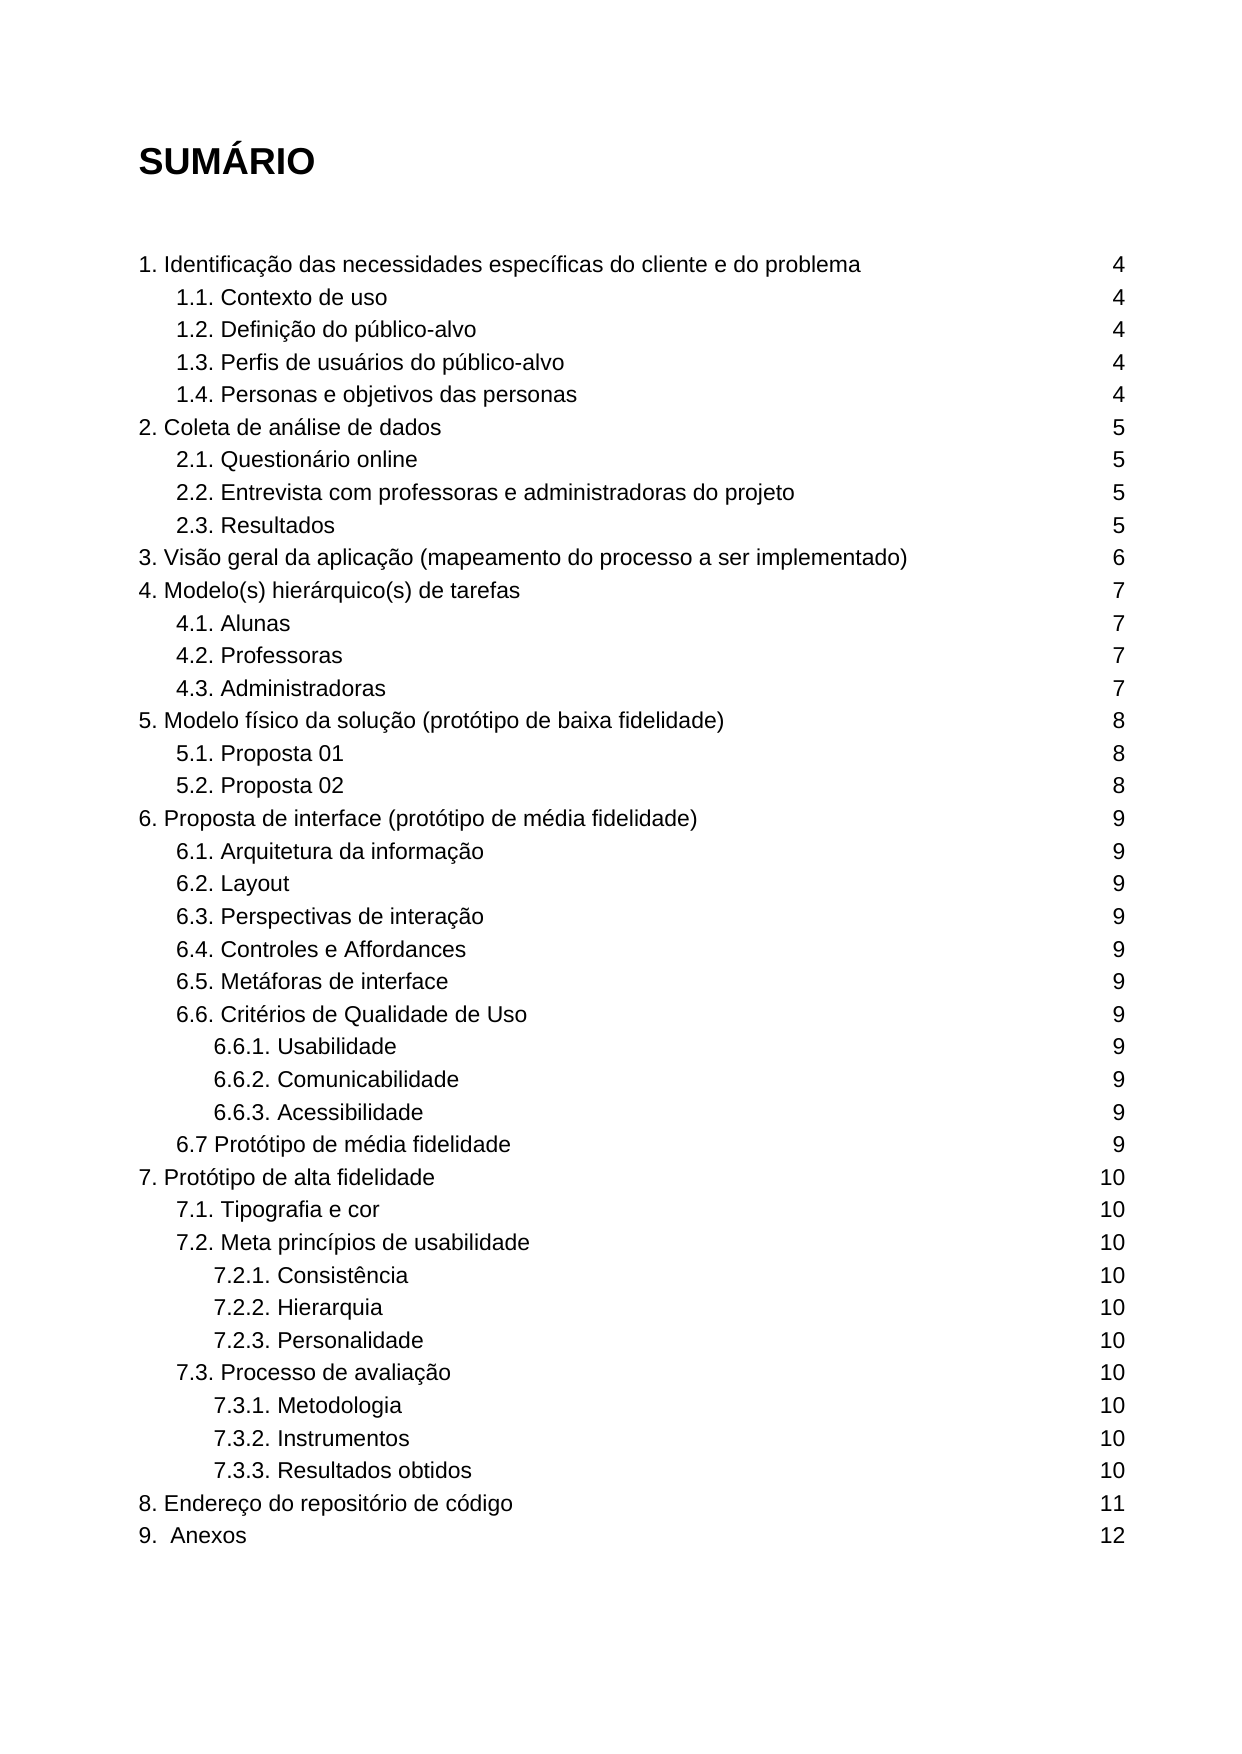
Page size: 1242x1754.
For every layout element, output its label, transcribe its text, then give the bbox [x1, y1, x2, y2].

text 4. Modelo(s) hierárquico(s) de tarefas 7 [138, 577, 1125, 603]
text 7.3.2. Instrumentos 10 [213, 1424, 1125, 1451]
text 1. Identificação das necessidades específicas do cliente e do problema 4 [138, 251, 1125, 277]
text 6.7 Protótipo de média fidelidade 9 [176, 1131, 1125, 1157]
text 7.3.3. Resultados obtidos 10 [213, 1457, 1125, 1483]
text 7.2. Meta princípios de usabilidade 10 [176, 1229, 1125, 1255]
text 6.6. Critérios de Qualidade de Uso 9 [176, 1001, 1125, 1027]
text 7. Protótipo de alta fidelidade 10 [138, 1164, 1125, 1190]
text 2.2. Entrevista com professoras e administradoras do projeto 5 [176, 479, 1125, 505]
text 1.3. Perfis de usuários do público-alvo 4 [176, 349, 1125, 375]
text 6.4. Controles e Affordances 9 [176, 936, 1125, 962]
text 6.2. Layout 9 [176, 870, 1125, 897]
text 4.3. Administradoras 7 [176, 675, 1125, 701]
text 8. Endereço do repositório de código 11 [138, 1490, 1125, 1516]
text 7.2.2. Hierarquia 10 [213, 1294, 1125, 1321]
text 7.2.3. Personalidade 10 [213, 1327, 1125, 1353]
text 6. Proposta de interface (protótipo de média fidelidade) 9 [138, 805, 1125, 831]
text 6.3. Perspectivas de interação 9 [176, 903, 1125, 929]
text 7.3. Processo de avaliação 10 [176, 1359, 1125, 1386]
text 6.1. Arquitetura da informação 9 [176, 838, 1125, 864]
text 6.6.2. Comunicabilidade 9 [213, 1066, 1125, 1092]
text 9. Anexos 12 [138, 1522, 1125, 1549]
text 5. Modelo físico da solução (protótipo de baixa fidelidade) 8 [138, 707, 1125, 734]
text 7.1. Tipografia e cor 10 [176, 1196, 1125, 1223]
text 6.5. Metáforas de interface 9 [176, 968, 1125, 994]
text 2. Coleta de análise de dados 5 [138, 414, 1125, 440]
text 4.2. Professoras 7 [176, 642, 1125, 668]
text 6.6.3. Acessibilidade 9 [213, 1098, 1125, 1125]
text 1.4. Personas e objetivos das personas 4 [176, 381, 1125, 408]
text 1.1. Contexto de uso 4 [176, 283, 1125, 310]
text 6.6.1. Usabilidade 9 [213, 1033, 1125, 1060]
text 2.3. Resultados 5 [176, 512, 1125, 538]
text 5.2. Proposta 02 8 [176, 772, 1125, 799]
text SUMÁRIO [138, 139, 1095, 182]
text 7.3.1. Metodologia 10 [213, 1392, 1125, 1418]
text 2.1. Questionário online 5 [176, 446, 1125, 473]
text 5.1. Proposta 01 8 [176, 740, 1125, 766]
text 7.2.1. Consistência 10 [213, 1262, 1125, 1288]
text 1.2. Definição do público-alvo 4 [176, 316, 1125, 342]
text 4.1. Alunas 7 [176, 609, 1125, 636]
text 3. Visão geral da aplicação (mapeamento do processo a ser implementado) 6 [138, 544, 1125, 571]
